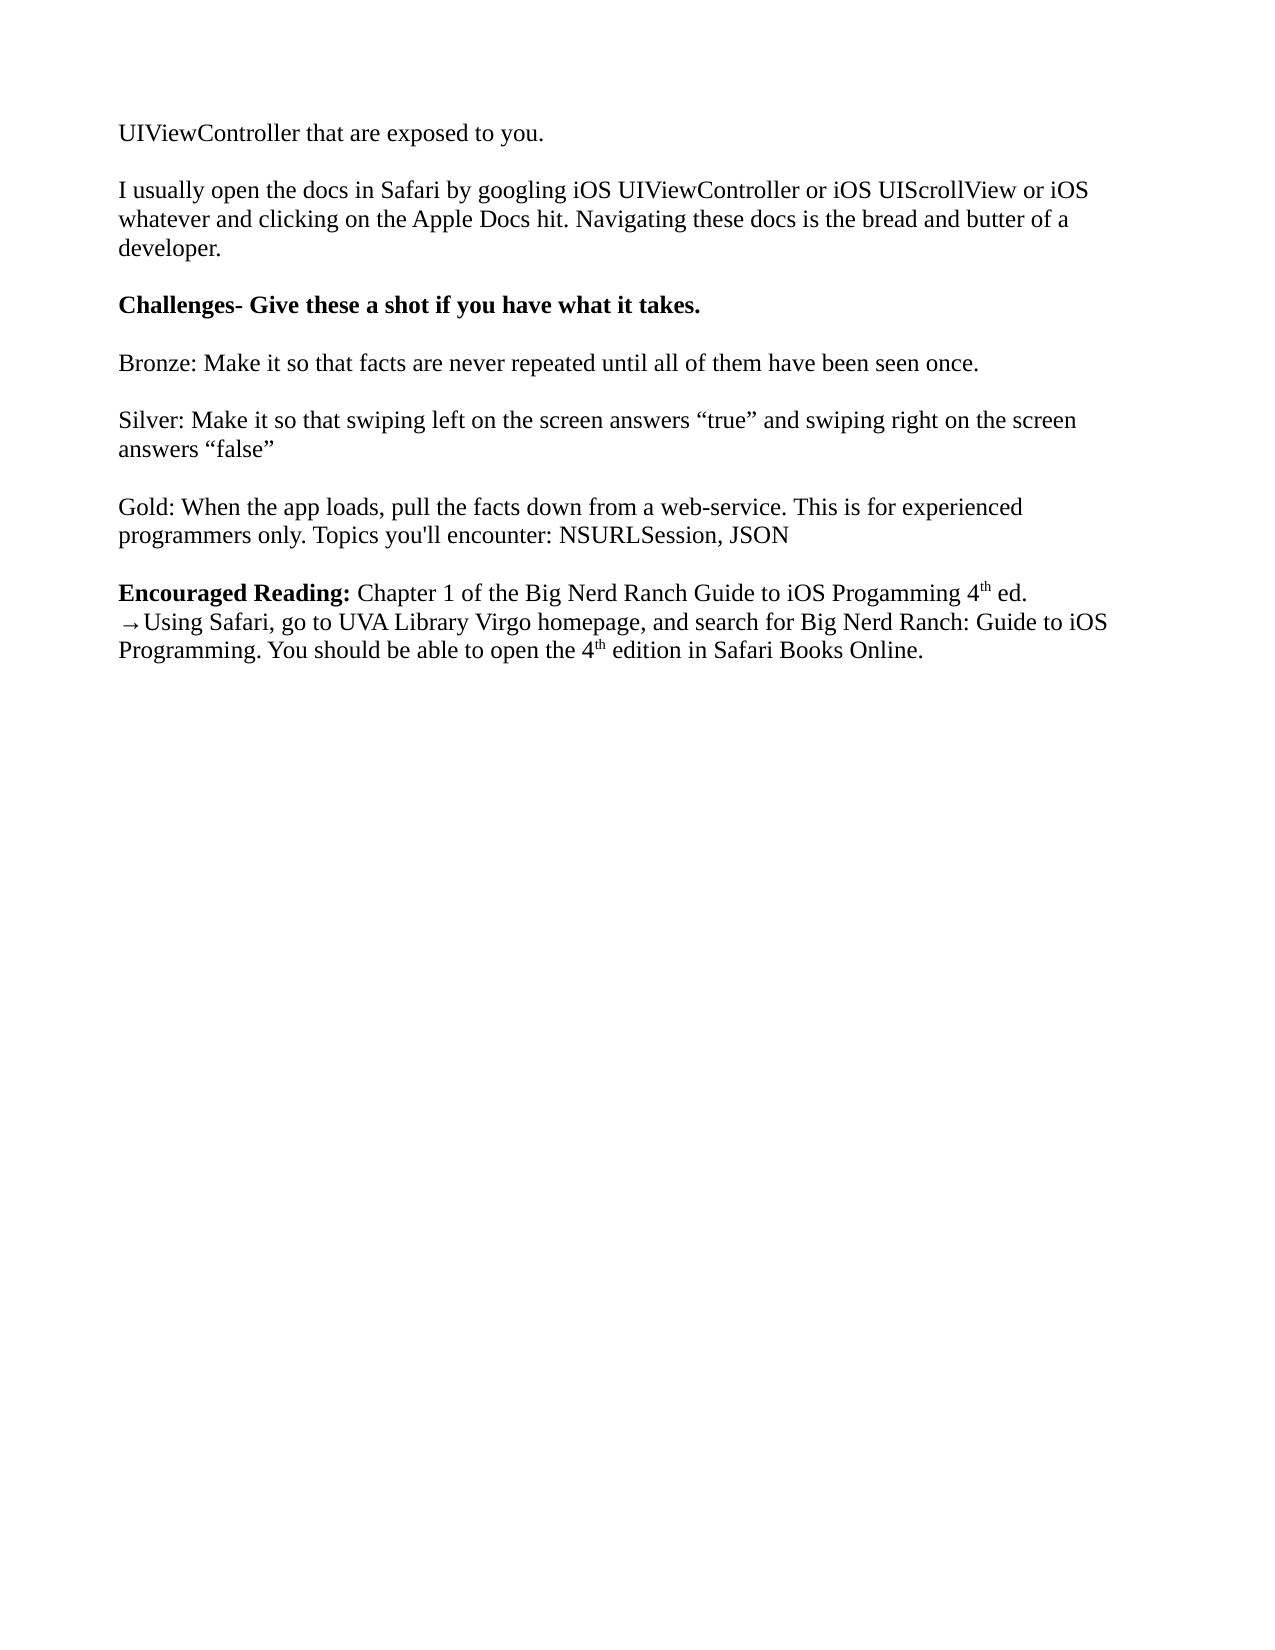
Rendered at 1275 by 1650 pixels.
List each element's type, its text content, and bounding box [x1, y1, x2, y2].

text Encouraged Reading: Chapter 1 of the Big Nerd Ranch Guide to iOS Progamming 4th ed. [118, 578, 1157, 607]
text UIViewController that are exposed to you. [118, 118, 1157, 147]
text Silver: Make it so that swiping left on the screen answers “true” and swiping right on the screen answers “false” [118, 406, 1157, 463]
text I usually open the docs in Safari by googling iOS UIViewController or iOS UIScrollView or iOS whatever and clicking on the Apple Docs hit. Navigating these docs is the bread and butter of a developer. [118, 176, 1157, 262]
text Bronze: Make it so that facts are never repeated until all of them have been seen once. [118, 348, 1157, 377]
text →Using Safari, go to UVA Library Virgo homepage, and search for Big Nerd Ranch: Guide to iOS Programming. You should be able to open the 4th edition in Safari Books Online. [118, 607, 1157, 664]
text Gold: When the app loads, pull the facts down from a web-service. This is for experienced programmers only. Topics you'll encounter: NSURLSession, JSON [118, 492, 1157, 549]
text Challenges- Give these a shot if you have what it takes. [118, 291, 1157, 319]
